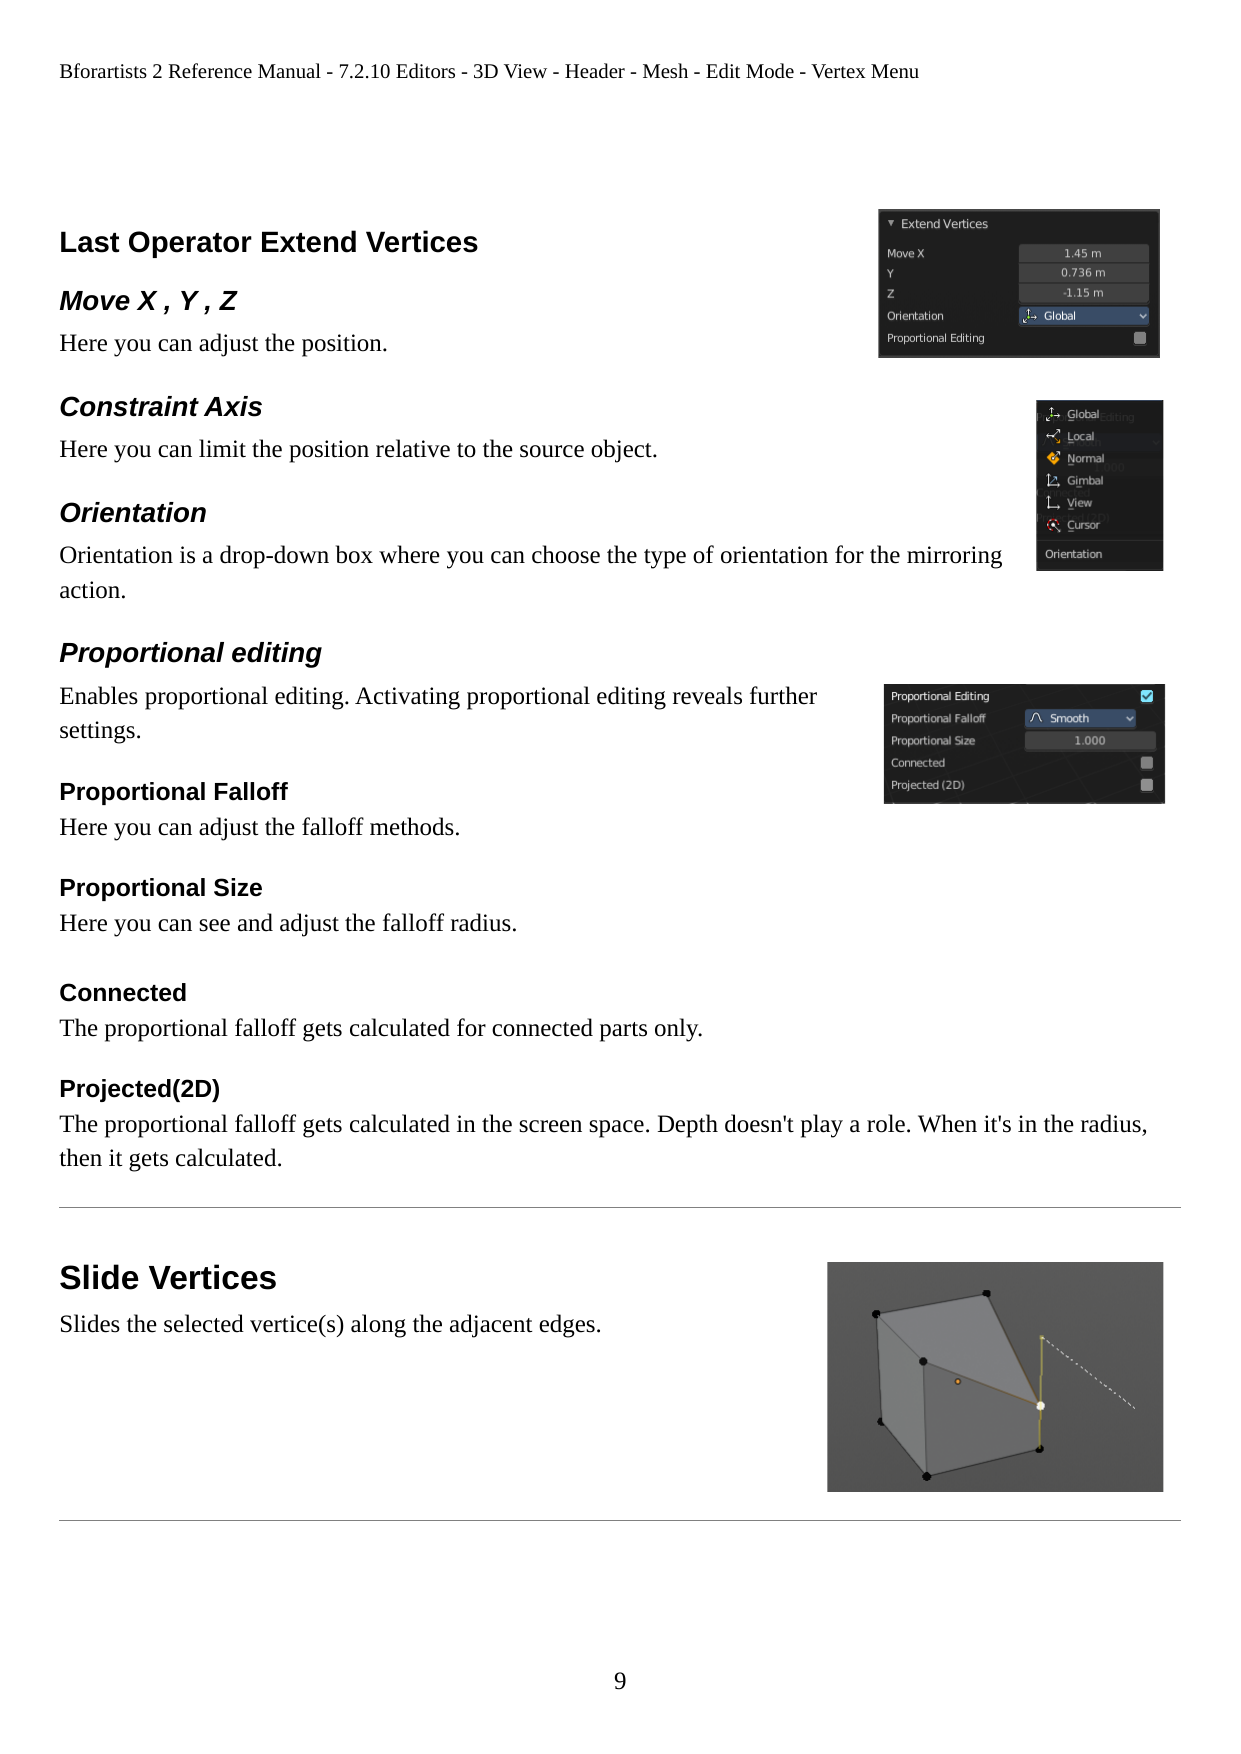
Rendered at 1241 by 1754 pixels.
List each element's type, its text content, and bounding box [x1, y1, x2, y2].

subtitle Connected [59, 978, 1181, 1006]
picture [883, 684, 1166, 804]
subtitle [1164, 496, 1181, 528]
text Enables proportional editing. Activating proportional editing reveals further settings. [59, 681, 1181, 744]
subtitle Move X , Y , Z [59, 284, 878, 316]
subtitle Orientation [59, 496, 1036, 528]
subtitle Slide Vertices [59, 1258, 1181, 1296]
subtitle Constraint Axis [59, 390, 1181, 422]
subtitle [1160, 284, 1181, 316]
picture [1036, 400, 1164, 571]
text Here you can see and adjust the falloff radius. [59, 908, 1181, 937]
picture [878, 209, 1160, 358]
text Here you can limit the position relative to the source object. [59, 434, 1036, 463]
subtitle Proportional Size [59, 873, 1181, 902]
subtitle Last Operator Extend Vertices [59, 225, 878, 259]
subtitle Proportional Falloff [59, 777, 1181, 805]
subtitle [1160, 225, 1181, 259]
text Here you can adjust the falloff methods. [59, 812, 1181, 840]
picture [827, 1262, 1164, 1492]
subtitle Proportional editing [59, 636, 1181, 668]
text The proportional falloff gets calculated for connected parts only. [59, 1013, 1181, 1041]
text Here you can adjust the position. [59, 328, 878, 357]
subtitle Projected(2D) [59, 1074, 1181, 1103]
text Orientation is a drop-down box where you can choose the type of orientation for the mirroring action. [59, 540, 1181, 603]
text Slides the selected vertice(s) along the adjacent edges. [59, 1309, 827, 1337]
text The proportional falloff gets calculated in the screen space. Depth doesn't play a role. When it's in the radius, then it gets calculated. [59, 1109, 1181, 1172]
